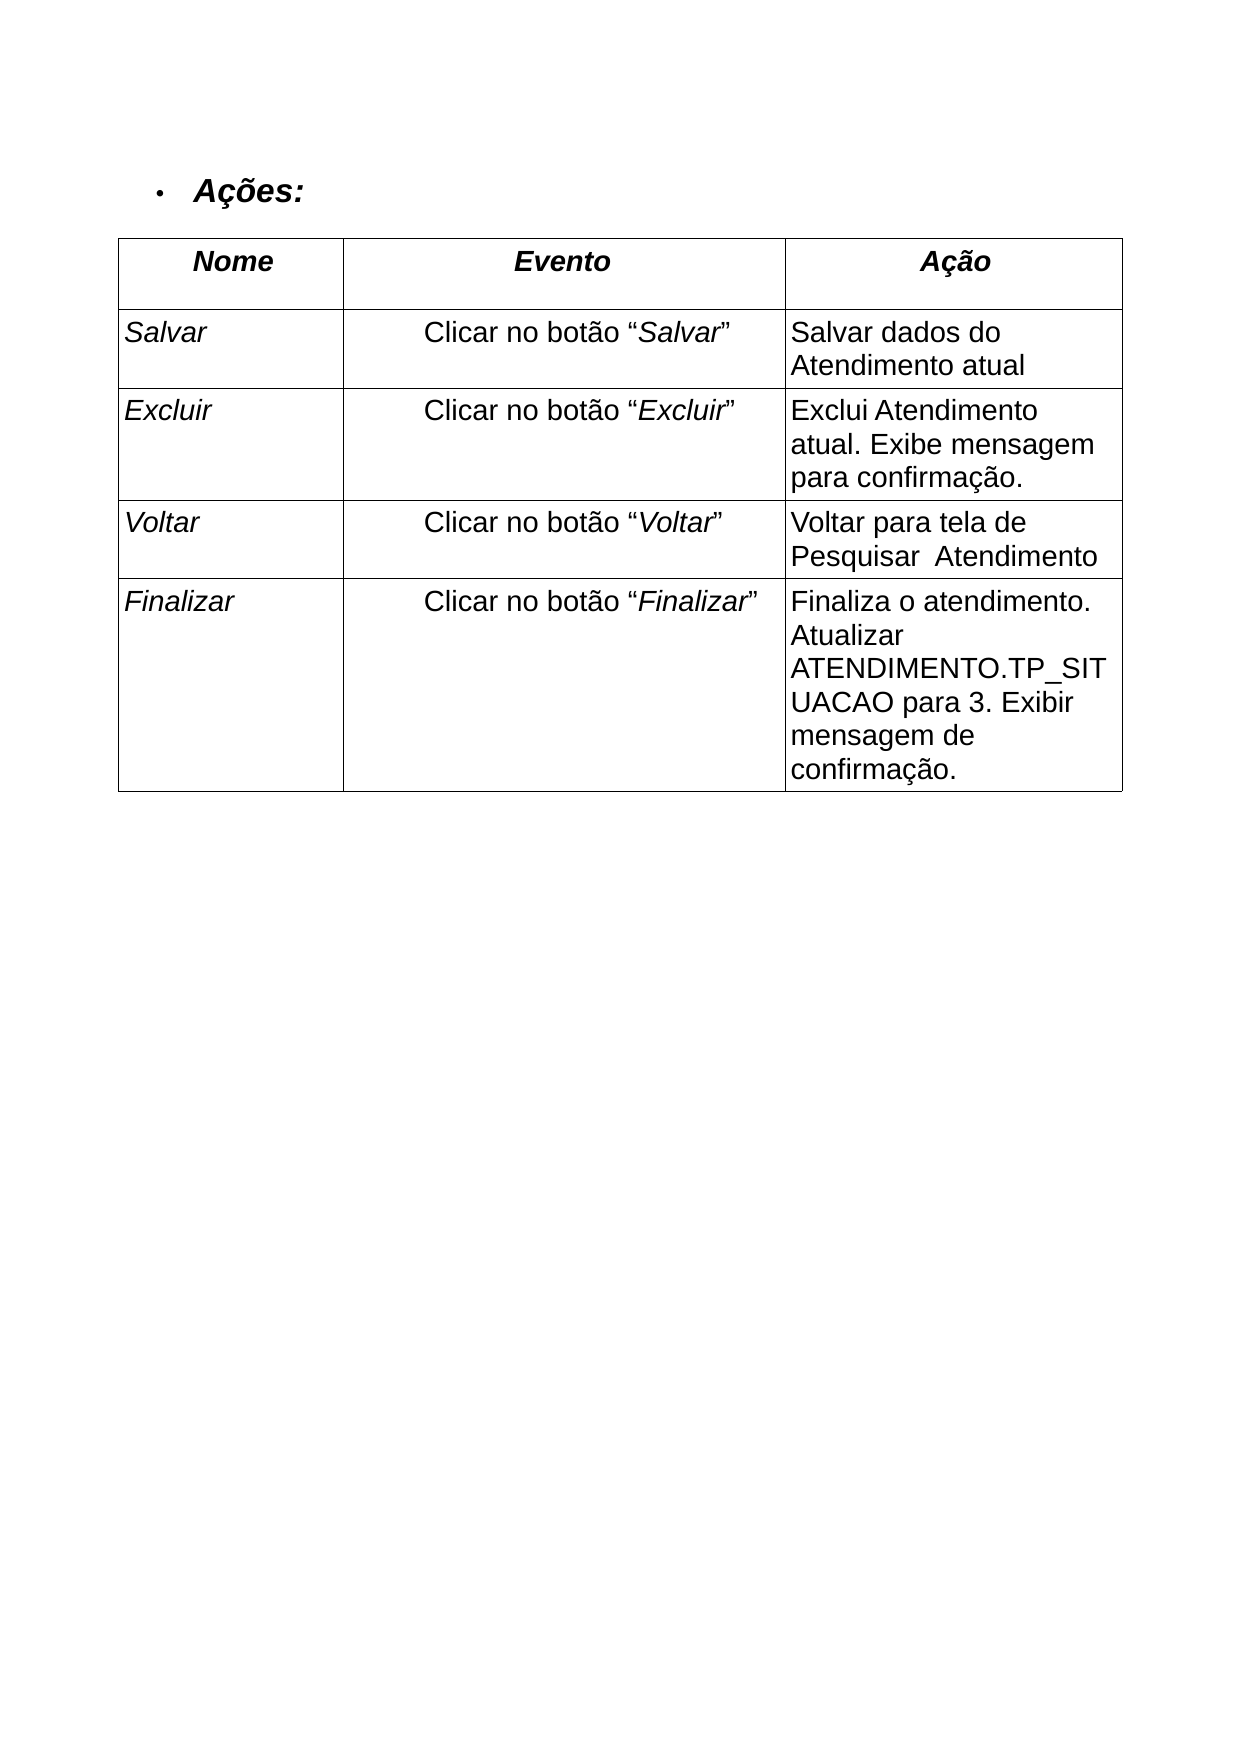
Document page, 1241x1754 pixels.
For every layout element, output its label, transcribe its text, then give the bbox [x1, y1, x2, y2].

table_cell Clicar no botão “Excluir” [344, 389, 785, 500]
table_cell Clicar no botão “Salvar” [344, 310, 785, 387]
table_header Ação [786, 239, 1122, 309]
table_cell Finaliza o atendimento. Atualizar ATENDIMENTO.TP_SITUACAO para 3. Exibir mensagem de confirmação. [786, 579, 1122, 791]
table_cell Excluir [119, 389, 343, 500]
table_cell Exclui Atendimento atual. Exibe mensagem para confirmação. [786, 389, 1122, 500]
list Ações: [156, 171, 1122, 209]
table_cell Salvar [119, 310, 343, 387]
table_cell Finalizar [119, 579, 343, 791]
table_cell Voltar [119, 501, 343, 578]
table_header Evento [344, 239, 785, 309]
table_cell Voltar para tela de Pesquisar Atendimento [786, 501, 1122, 578]
table_cell Clicar no botão “Finalizar” [344, 579, 785, 791]
table_cell Salvar dados do Atendimento atual [786, 310, 1122, 387]
table_header Nome [119, 239, 343, 309]
table_cell Clicar no botão “Voltar” [344, 501, 785, 578]
